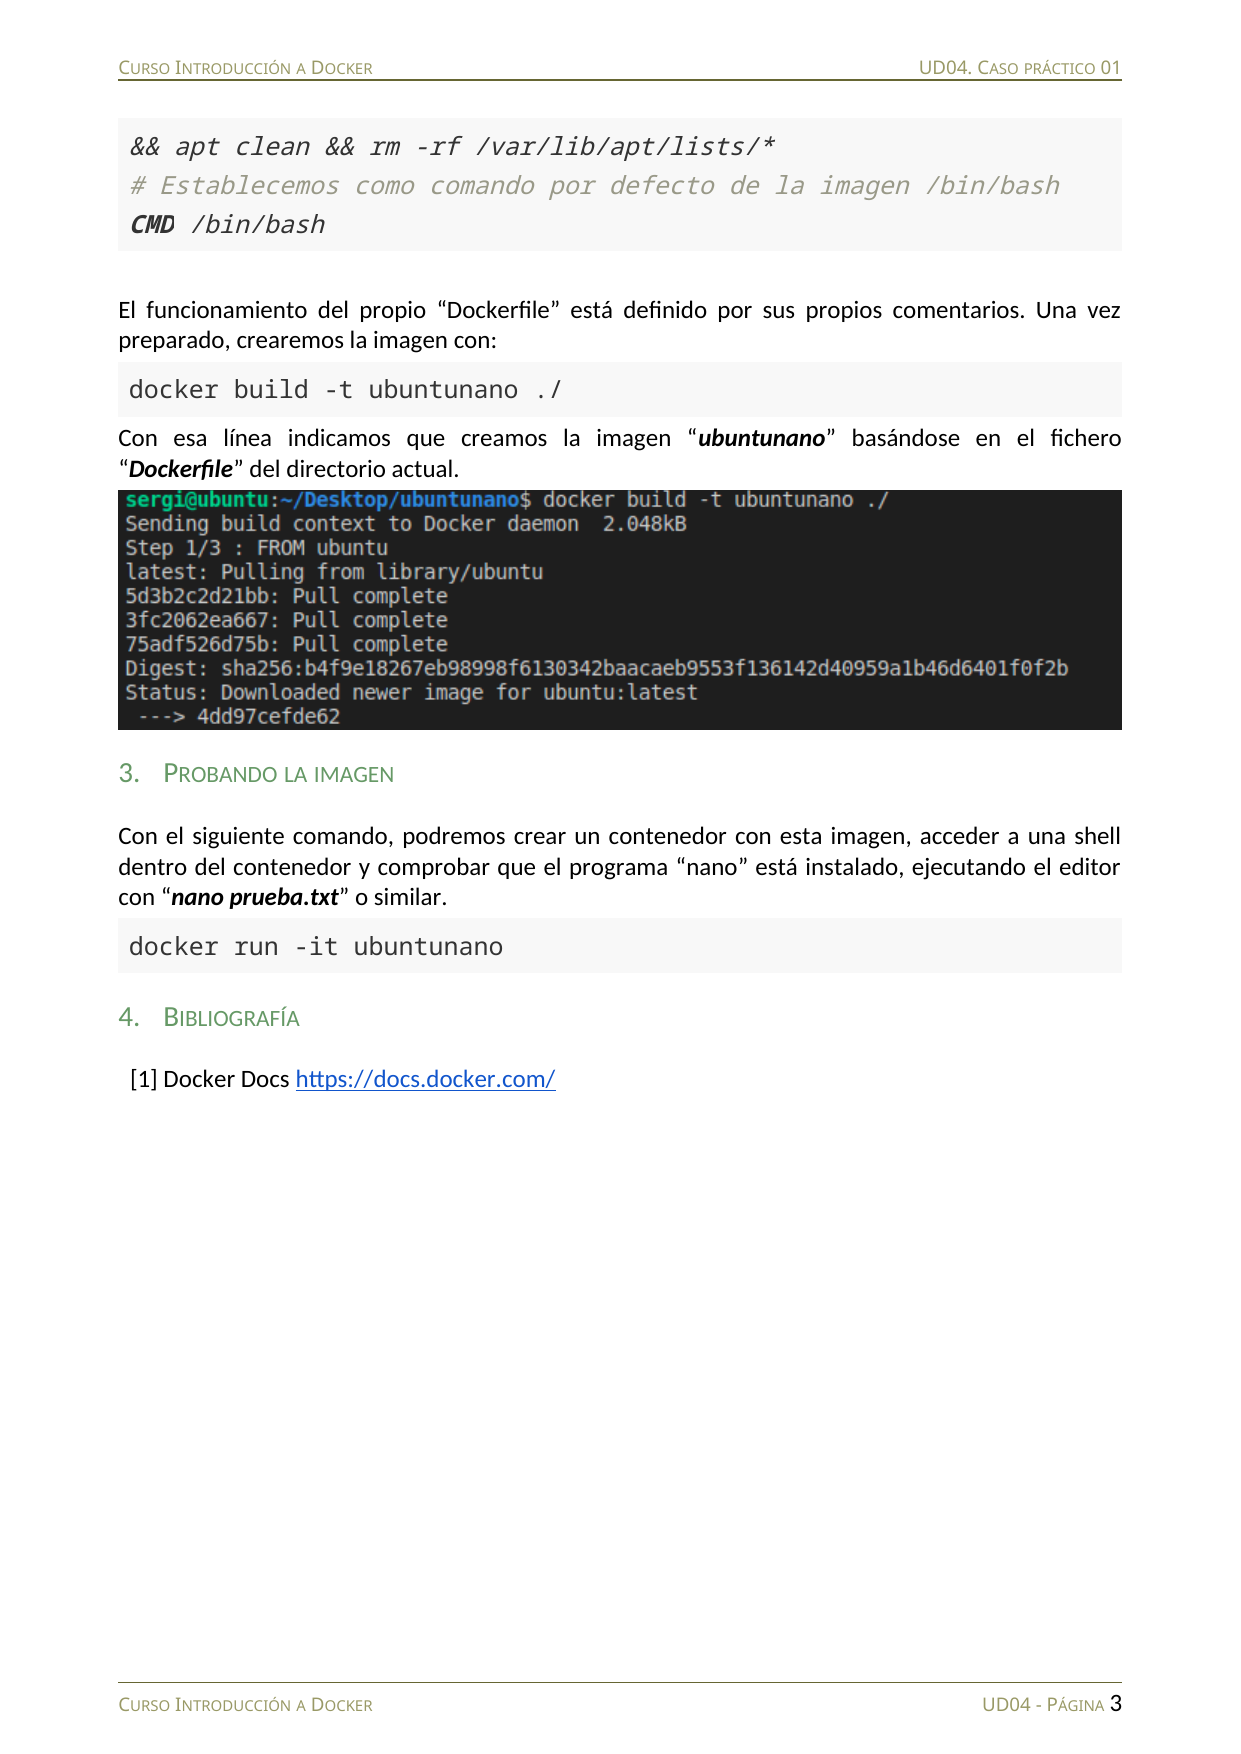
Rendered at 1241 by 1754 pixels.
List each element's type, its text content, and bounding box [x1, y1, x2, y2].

text Con el siguiente comando, podremos crear un contenedor con esta imagen, acceder a una shell dentro del contenedor y comprobar que el programa “nano” está instalado, ejecutando el editor con “nano prueba.txt” o similar. [118, 820, 1122, 912]
table_header docker run -it ubuntunano [118, 918, 1122, 973]
text Con esa línea indicamos que creamos la imagen “ubuntunano” basándose en el fichero “Dockerfile” del directorio actual. [118, 422, 1122, 483]
subtitle Bibliografía [118, 998, 1122, 1033]
text El funcionamiento del propio “Dockerfile” está definido por sus propios comentarios. Una vez preparado, crearemos la imagen con: [118, 294, 1122, 355]
picture [118, 490, 1122, 730]
subtitle Probando la imagen [118, 754, 1122, 790]
table_header && apt clean && rm -rf /var/lib/apt/lists/* # Establecemos como comando por defecto de la imagen /bin/bash CMD /bin/bash [118, 118, 1122, 251]
table_header docker build -t ubuntunano ./ [118, 362, 1122, 417]
text [1] Docker Docs https://docs.docker.com/ [118, 1063, 1122, 1094]
